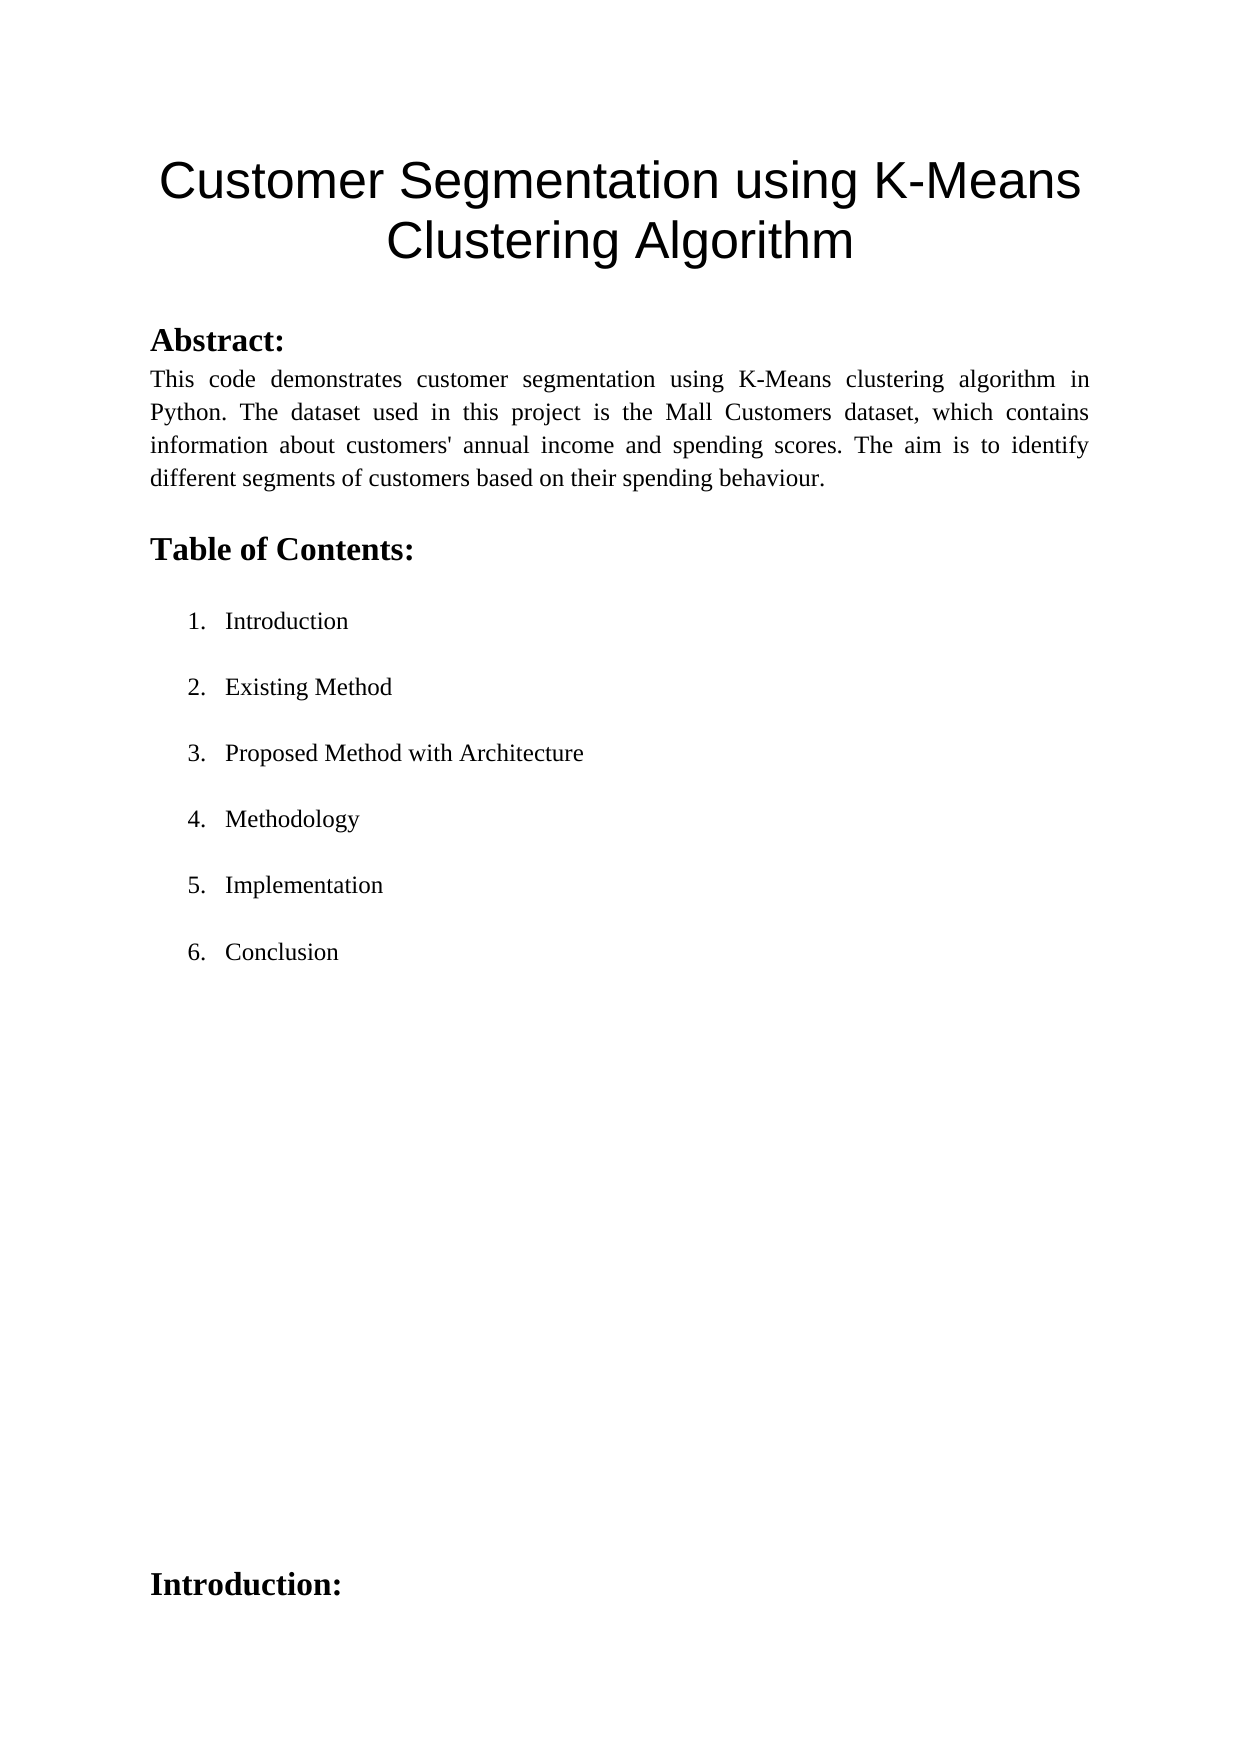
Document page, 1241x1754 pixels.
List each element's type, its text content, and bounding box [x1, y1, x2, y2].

list Existing Method [187, 672, 1090, 701]
list Proposed Method with Architecture [187, 738, 1090, 767]
text Table of Contents: [150, 529, 1090, 568]
title Customer Segmentation using K-Means Clustering Algorithm [150, 150, 1090, 270]
text This code demonstrates customer segmentation using K-Means clustering algorithm in Python. The dataset used in this project is the Mall Customers dataset, which contains information about customers' annual income and spending scores. The aim is to identify different segments of customers based on their spending behaviour. [150, 364, 1090, 492]
list Conclusion [187, 937, 1090, 965]
list Methodology [187, 804, 1090, 833]
text Abstract: [150, 320, 1090, 358]
list Introduction [187, 606, 1090, 635]
list Implementation [187, 871, 1090, 899]
text Introduction: [150, 1564, 1090, 1602]
